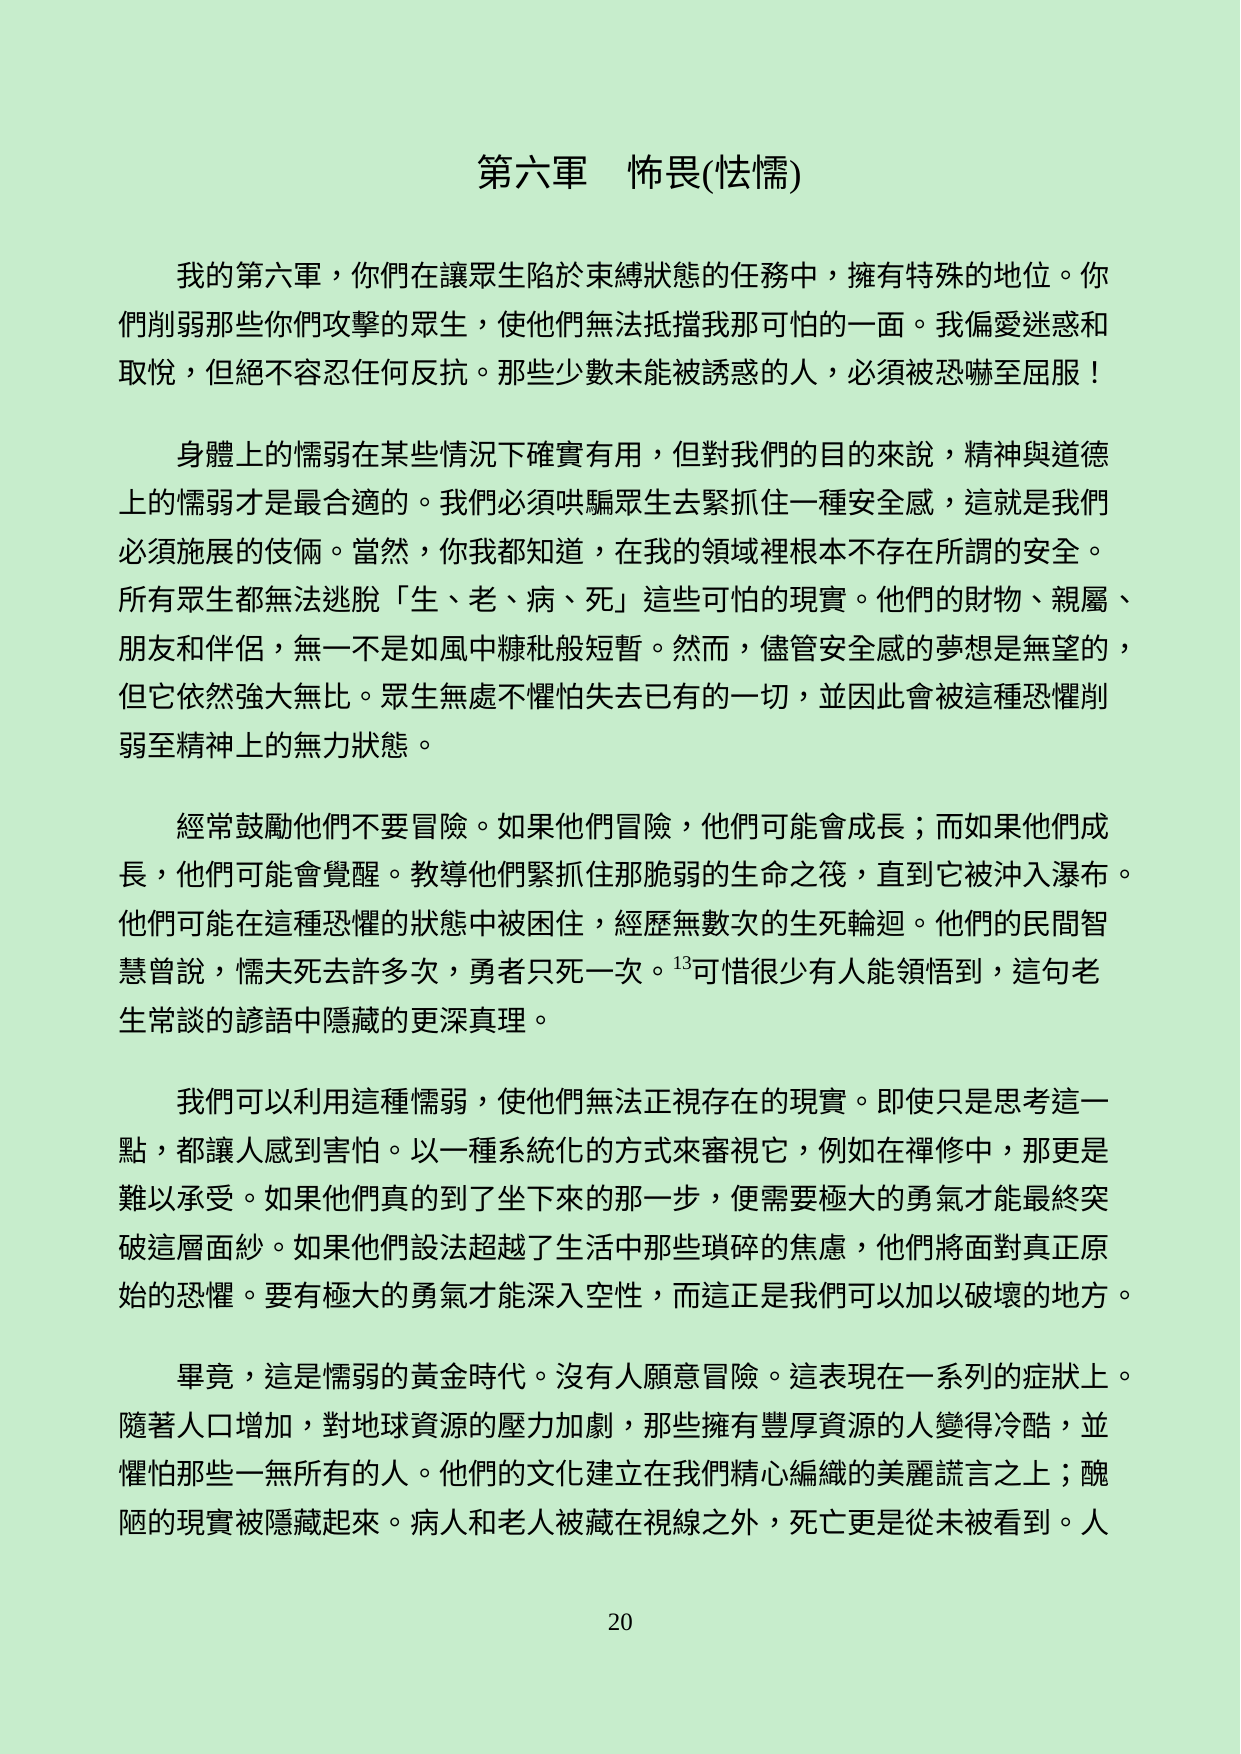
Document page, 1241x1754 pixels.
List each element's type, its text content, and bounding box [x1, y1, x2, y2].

text 我們可以利用這種懦弱，使他們無法正視存在的現實。即使只是思考這一點，都讓人感到害怕。以一種系統化的方式來審視它，例如在禪修中，那更是難以承受。如果他們真的到了坐下來的那一步，便需要極大的勇氣才能最終突破這層面紗。如果他們設法超越了生活中那些瑣碎的焦慮，他們將面對真正原始的恐懼。要有極大的勇氣才能深入空性，而這正是我們可以加以破壞的地方。 [118, 1079, 1122, 1315]
text 我的第六軍，你們在讓眾生陷於束縛狀態的任務中，擁有特殊的地位。你們削弱那些你們攻擊的眾生，使他們無法抵擋我那可怕的一面。我偏愛迷惑和取悅，但絕不容忍任何反抗。那些少數未能被誘惑的人，必須被恐嚇至屈服！ [118, 253, 1122, 392]
subtitle 第六軍 怖畏(怯懦) [156, 143, 1122, 197]
text 畢竟，這是懦弱的黃金時代。沒有人願意冒險。這表現在一系列的症狀上。隨著人口增加，對地球資源的壓力加劇，那些擁有豐厚資源的人變得冷酷，並懼怕那些一無所有的人。他們的文化建立在我們精心編織的美麗謊言之上；醜陋的現實被隱藏起來。病人和老人被藏在視線之外，死亡更是從未被看到。人們試圖防止那些不可避免的事情發生；保險公司則從他們徒勞無功的企圖中發了財。 [118, 1354, 1122, 1542]
text 經常鼓勵他們不要冒險。如果他們冒險，他們可能會成長；而如果他們成長，他們可能會覺醒。教導他們緊抓住那脆弱的生命之筏，直到它被沖入瀑布。他們可能在這種恐懼的狀態中被困住，經歷無數次的生死輪迴。他們的民間智慧曾說，懦夫死去許多次，勇者只死一次。可惜很少有人能領悟到，這句老生常談的諺語中隱藏的更深真理。 [118, 803, 1122, 1040]
text 身體上的懦弱在某些情況下確實有用，但對我們的目的來說，精神與道德上的懦弱才是最合適的。我們必須哄騙眾生去緊抓住一種安全感，這就是我們必須施展的伎倆。當然，你我都知道，在我的領域裡根本不存在所謂的安全。所有眾生都無法逃脫「生、老、病、死」這些可怕的現實。他們的財物、親屬、朋友和伴侶，無一不是如風中糠秕般短暫。然而，儘管安全感的夢想是無望的，但它依然強大無比。眾生無處不懼怕失去已有的一切，並因此會被這種恐懼削弱至精神上的無力狀態。 [118, 431, 1122, 765]
